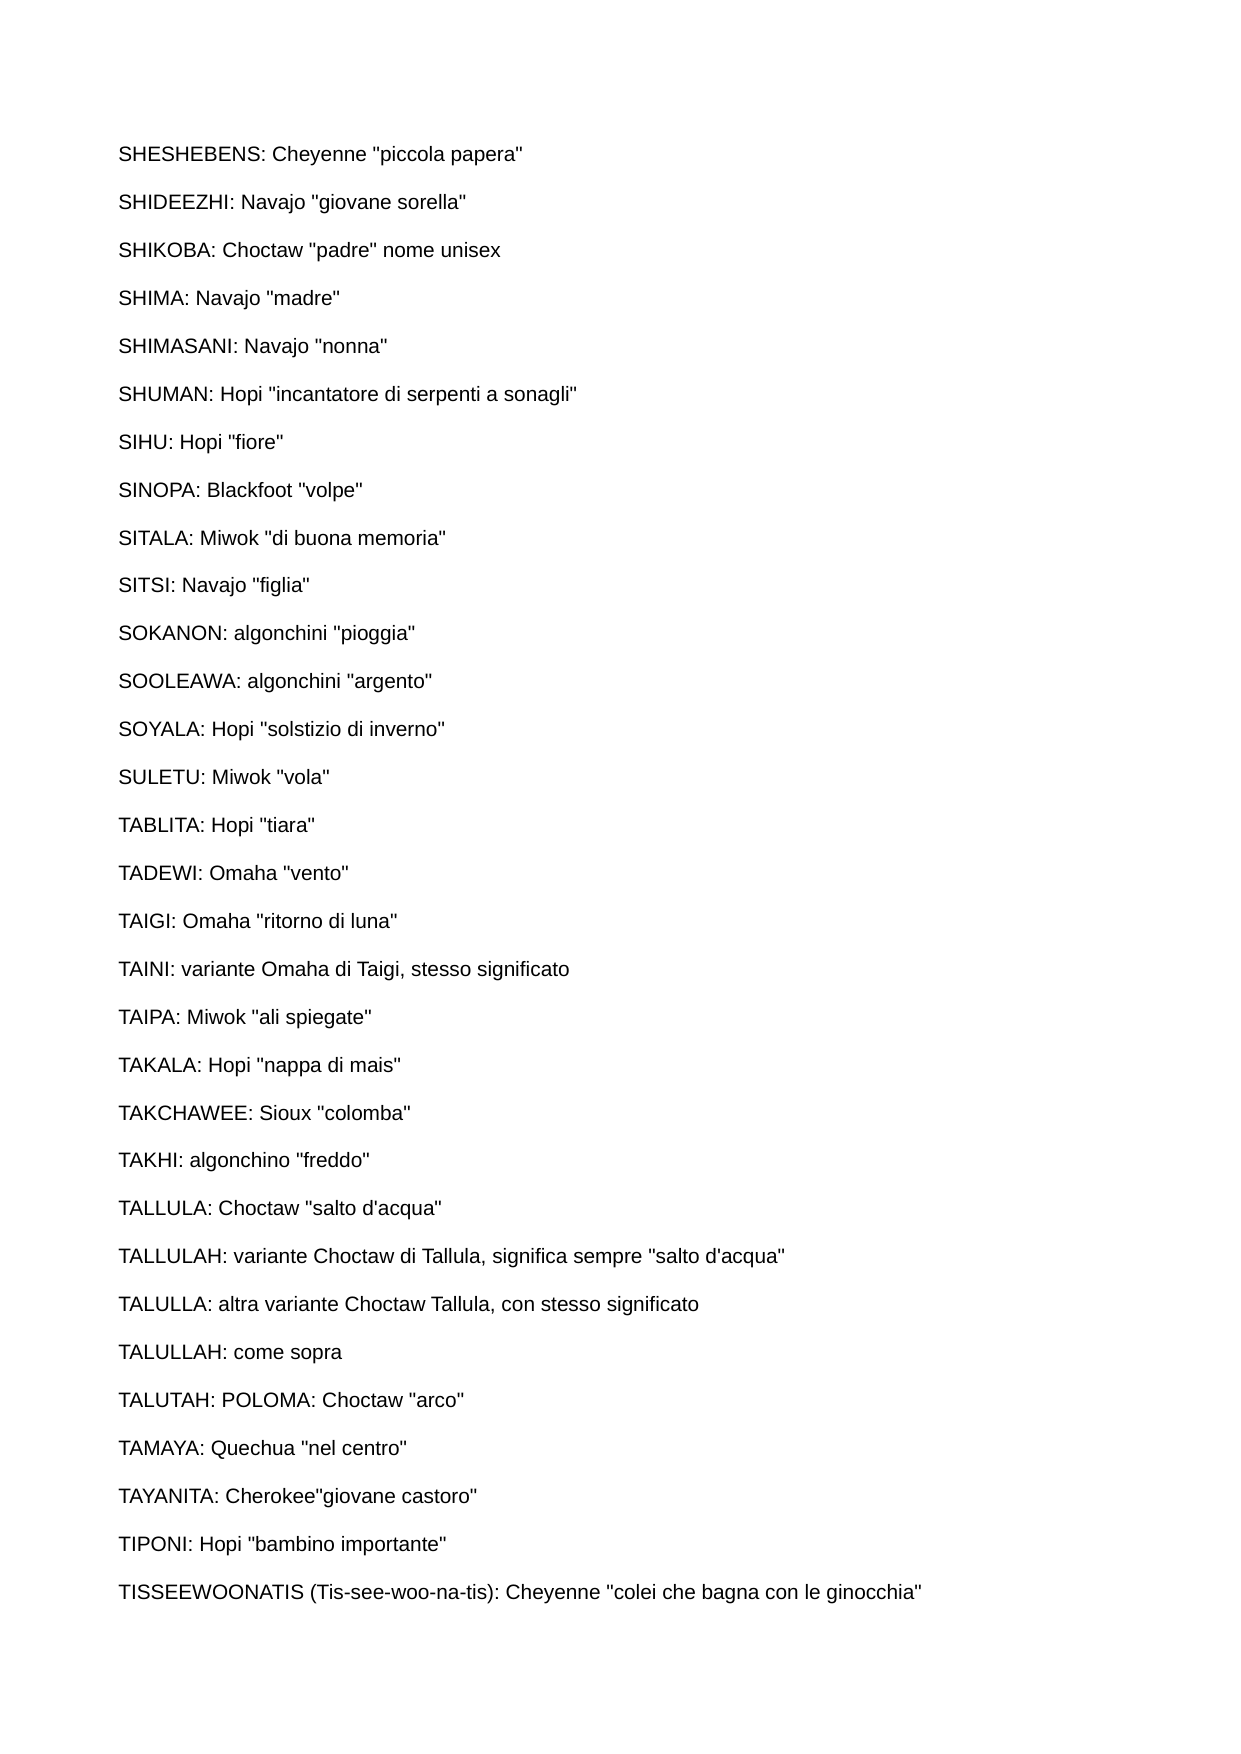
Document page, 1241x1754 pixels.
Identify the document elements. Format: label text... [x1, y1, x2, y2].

text SHIMA: Navajo "madre" [118, 286, 1122, 310]
text SIHU: Hopi "fiore" [118, 429, 1122, 453]
text SHIDEEZHI: Navajo "giovane sorella" [118, 190, 1122, 214]
text SITSI: Navajo "figlia" [118, 573, 1122, 597]
text SINOPA: Blackfoot "volpe" [118, 477, 1122, 501]
text SHUMAN: Hopi "incantatore di serpenti a sonagli" [118, 382, 1122, 406]
text TAINI: variante Omaha di Taigi, stesso significato [118, 957, 1122, 981]
text TALUTAH: POLOMA: Choctaw "arco" [118, 1388, 1122, 1412]
text TAKCHAWEE: Sioux "colomba" [118, 1100, 1122, 1124]
text TABLITA: Hopi "tiara" [118, 813, 1122, 837]
text SULETU: Miwok "vola" [118, 765, 1122, 789]
text TAIGI: Omaha "ritorno di luna" [118, 909, 1122, 933]
text TALLULA: Choctaw "salto d'acqua" [118, 1196, 1122, 1220]
text TAKHI: algonchino "freddo" [118, 1148, 1122, 1172]
text SOOLEAWA: algonchini "argento" [118, 669, 1122, 693]
text TAMAYA: Quechua "nel centro" [118, 1436, 1122, 1460]
text SITALA: Miwok "di buona memoria" [118, 525, 1122, 549]
text SHESHEBENS: Cheyenne "piccola papera" [118, 142, 1122, 166]
text TALLULAH: variante Choctaw di Tallula, significa sempre "salto d'acqua" [118, 1244, 1122, 1268]
text TADEWI: Omaha "vento" [118, 861, 1122, 885]
text TIPONI: Hopi "bambino importante" [118, 1532, 1122, 1556]
text TISSEEWOONATIS (Tis-see-woo-na-tis): Cheyenne "colei che bagna con le ginocchia" [118, 1579, 1122, 1603]
text TALULLA: altra variante Choctaw Tallula, con stesso significato [118, 1292, 1122, 1316]
text SHIMASANI: Navajo "nonna" [118, 334, 1122, 358]
text TAIPA: Miwok "ali spiegate" [118, 1004, 1122, 1028]
text SOKANON: algonchini "pioggia" [118, 621, 1122, 645]
text SOYALA: Hopi "solstizio di inverno" [118, 717, 1122, 741]
text TALULLAH: come sopra [118, 1340, 1122, 1364]
text TAYANITA: Cherokee"giovane castoro" [118, 1484, 1122, 1508]
text SHIKOBA: Choctaw "padre" nome unisex [118, 238, 1122, 262]
text TAKALA: Hopi "nappa di mais" [118, 1052, 1122, 1076]
